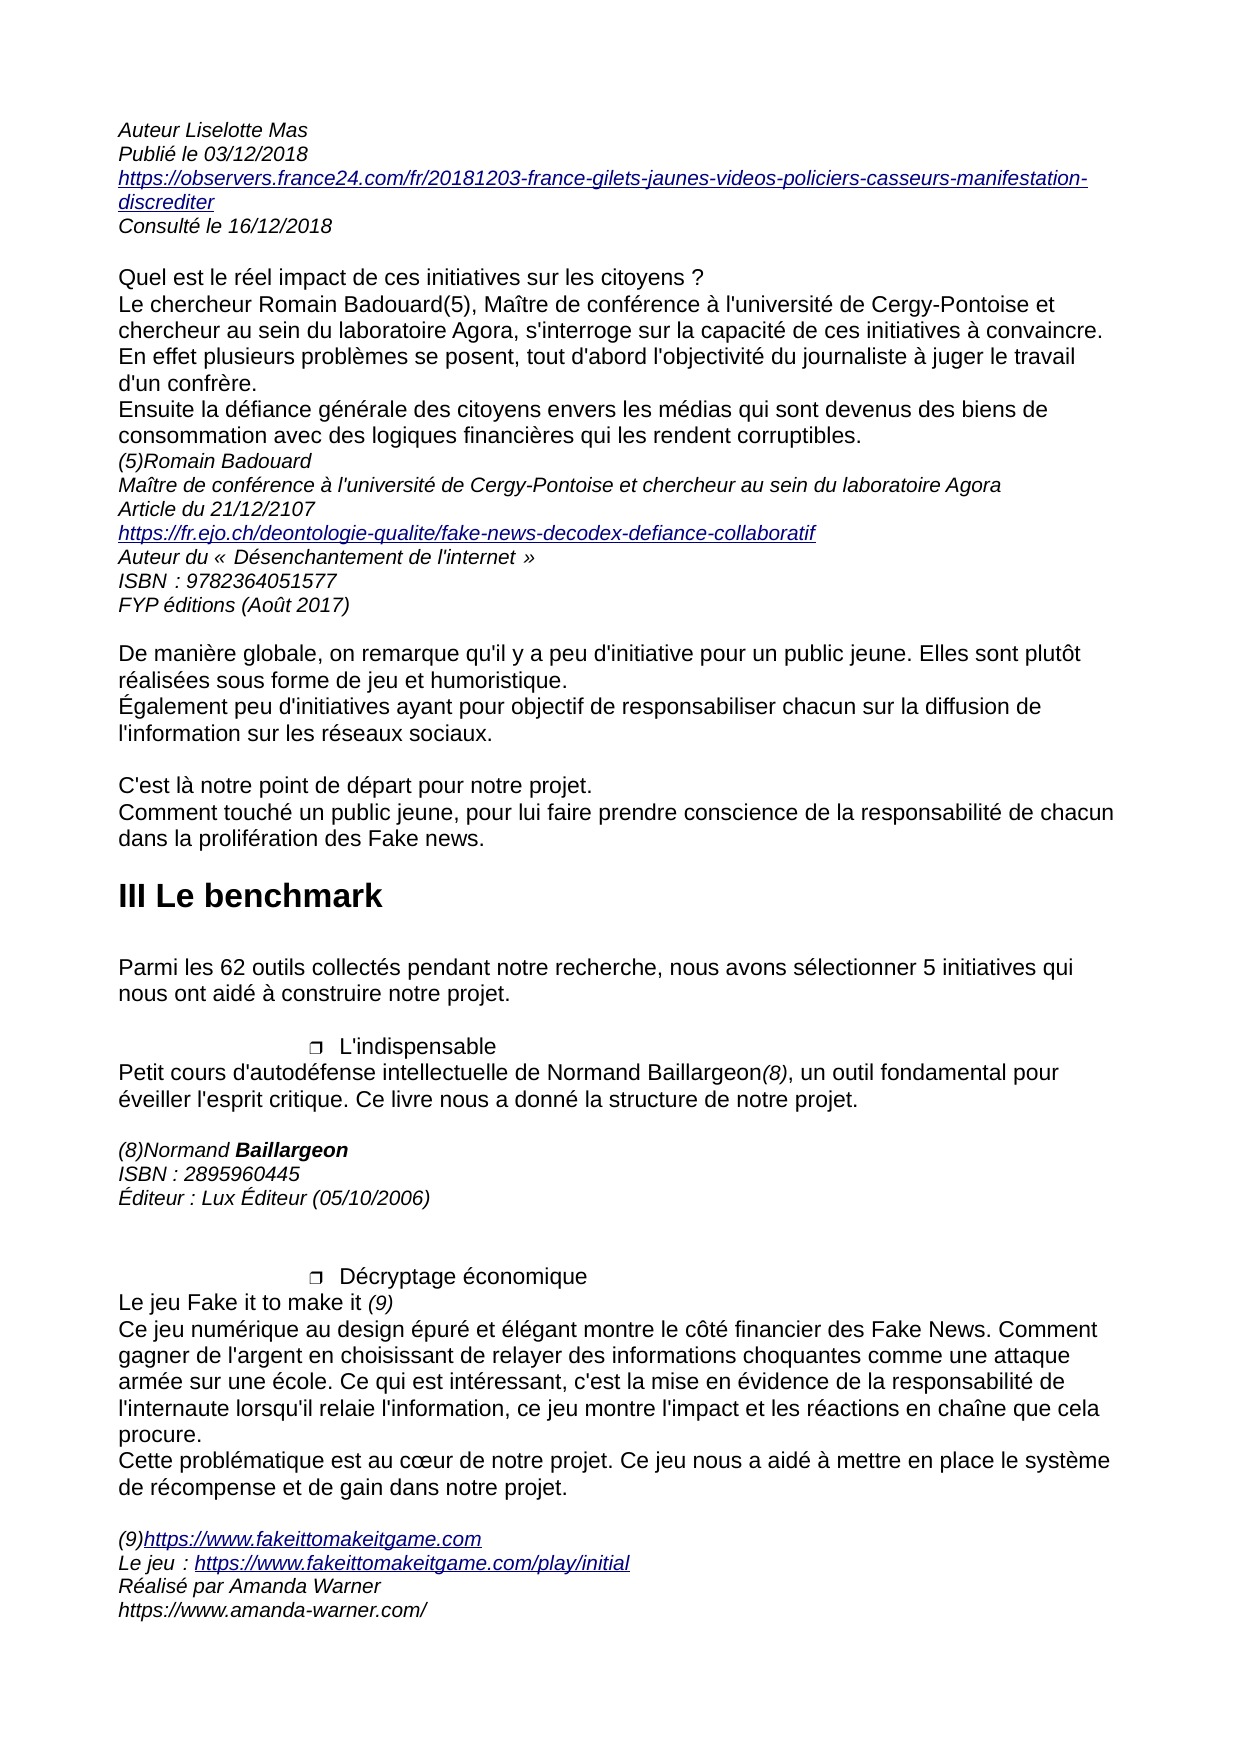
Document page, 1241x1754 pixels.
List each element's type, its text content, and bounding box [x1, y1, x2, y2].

text Ce jeu numérique au design épuré et élégant montre le côté financier des Fake News. Comment gagner de l'argent en choisissant de relayer des informations choquantes comme une attaque armée sur une école. Ce qui est intéressant, c'est la mise en évidence de la responsabilité de l'internaute lorsqu'il relaie l'information, ce jeu montre l'impact et les réactions en chaîne que cela procure. [118, 1316, 1122, 1447]
text Article du 21/12/2107 [118, 497, 1122, 521]
text https://www.amanda-warner.com/ [118, 1598, 1122, 1622]
list Décryptage économique [309, 1263, 1122, 1289]
text C'est là notre point de départ pour notre projet. [118, 772, 1122, 798]
text https://fr.ejo.ch/deontologie-qualite/fake-news-decodex-defiance-collaboratif [118, 521, 1122, 544]
text Parmi les 62 outils collectés pendant notre recherche, nous avons sélectionner 5 initiatives qui nous ont aidé à construire notre projet. [118, 954, 1122, 1006]
text De manière globale, on remarque qu'il y a peu d'initiative pour un public jeune. Elles sont plutôt réalisées sous forme de jeu et humoristique. [118, 640, 1122, 693]
text Cette problématique est au cœur de notre projet. Ce jeu nous a aidé à mettre en place le système de récompense et de gain dans notre projet. [118, 1447, 1122, 1500]
text Consulté le 16/12/2018 [118, 214, 1122, 238]
text Auteur Liselotte Mas [118, 118, 1122, 142]
text Auteur du « Désenchantement de l'internet » [118, 544, 1122, 568]
text Petit cours d'autodéfense intellectuelle de Normand Baillargeon(8), un outil fondamental pour éveiller l'esprit critique. Ce livre nous a donné la structure de notre projet. [118, 1059, 1122, 1112]
text Le chercheur Romain Badouard(5), Maître de conférence à l'université de Cergy-Pontoise et chercheur au sein du laboratoire Agora, s'interroge sur la capacité de ces initiatives à convaincre. [118, 291, 1122, 343]
subtitle III Le benchmark [118, 876, 1122, 915]
list L'indispensable [309, 1033, 1122, 1059]
text https://observers.france24.com/fr/20181203-france-gilets-jaunes-videos-policiers-casseurs-manifestation-discrediter [118, 166, 1122, 214]
text Publié le 03/12/2018 [118, 142, 1122, 166]
text FYP éditions (Août 2017) [118, 592, 1122, 616]
text Comment touché un public jeune, pour lui faire prendre conscience de la responsabilité de chacun dans la prolifération des Fake news. [118, 798, 1122, 851]
text En effet plusieurs problèmes se posent, tout d'abord l'objectivité du journaliste à juger le travail d'un confrère. [118, 343, 1122, 396]
text Maître de conférence à l'université de Cergy-Pontoise et chercheur au sein du laboratoire Agora [118, 473, 1122, 497]
text Le jeu Fake it to make it (9) [118, 1289, 1122, 1316]
text (8)Normand Baillargeon [118, 1138, 1122, 1162]
text ISBN : 9782364051577 [118, 568, 1122, 592]
text Également peu d'initiatives ayant pour objectif de responsabiliser chacun sur la diffusion de l'information sur les réseaux sociaux. [118, 693, 1122, 746]
text Quel est le réel impact de ces initiatives sur les citoyens ? [118, 264, 1122, 291]
text (5)Romain Badouard [118, 449, 1122, 473]
text ISBN : 2895960445 Éditeur : Lux Éditeur (05/10/2006) [118, 1162, 1122, 1210]
text (9)https://www.fakeittomakeitgame.com [118, 1526, 1122, 1550]
text Réalisé par Amanda Warner [118, 1574, 1122, 1598]
text Le jeu : https://www.fakeittomakeitgame.com/play/initial [118, 1550, 1122, 1574]
text Ensuite la défiance générale des citoyens envers les médias qui sont devenus des biens de consommation avec des logiques financières qui les rendent corruptibles. [118, 396, 1122, 449]
